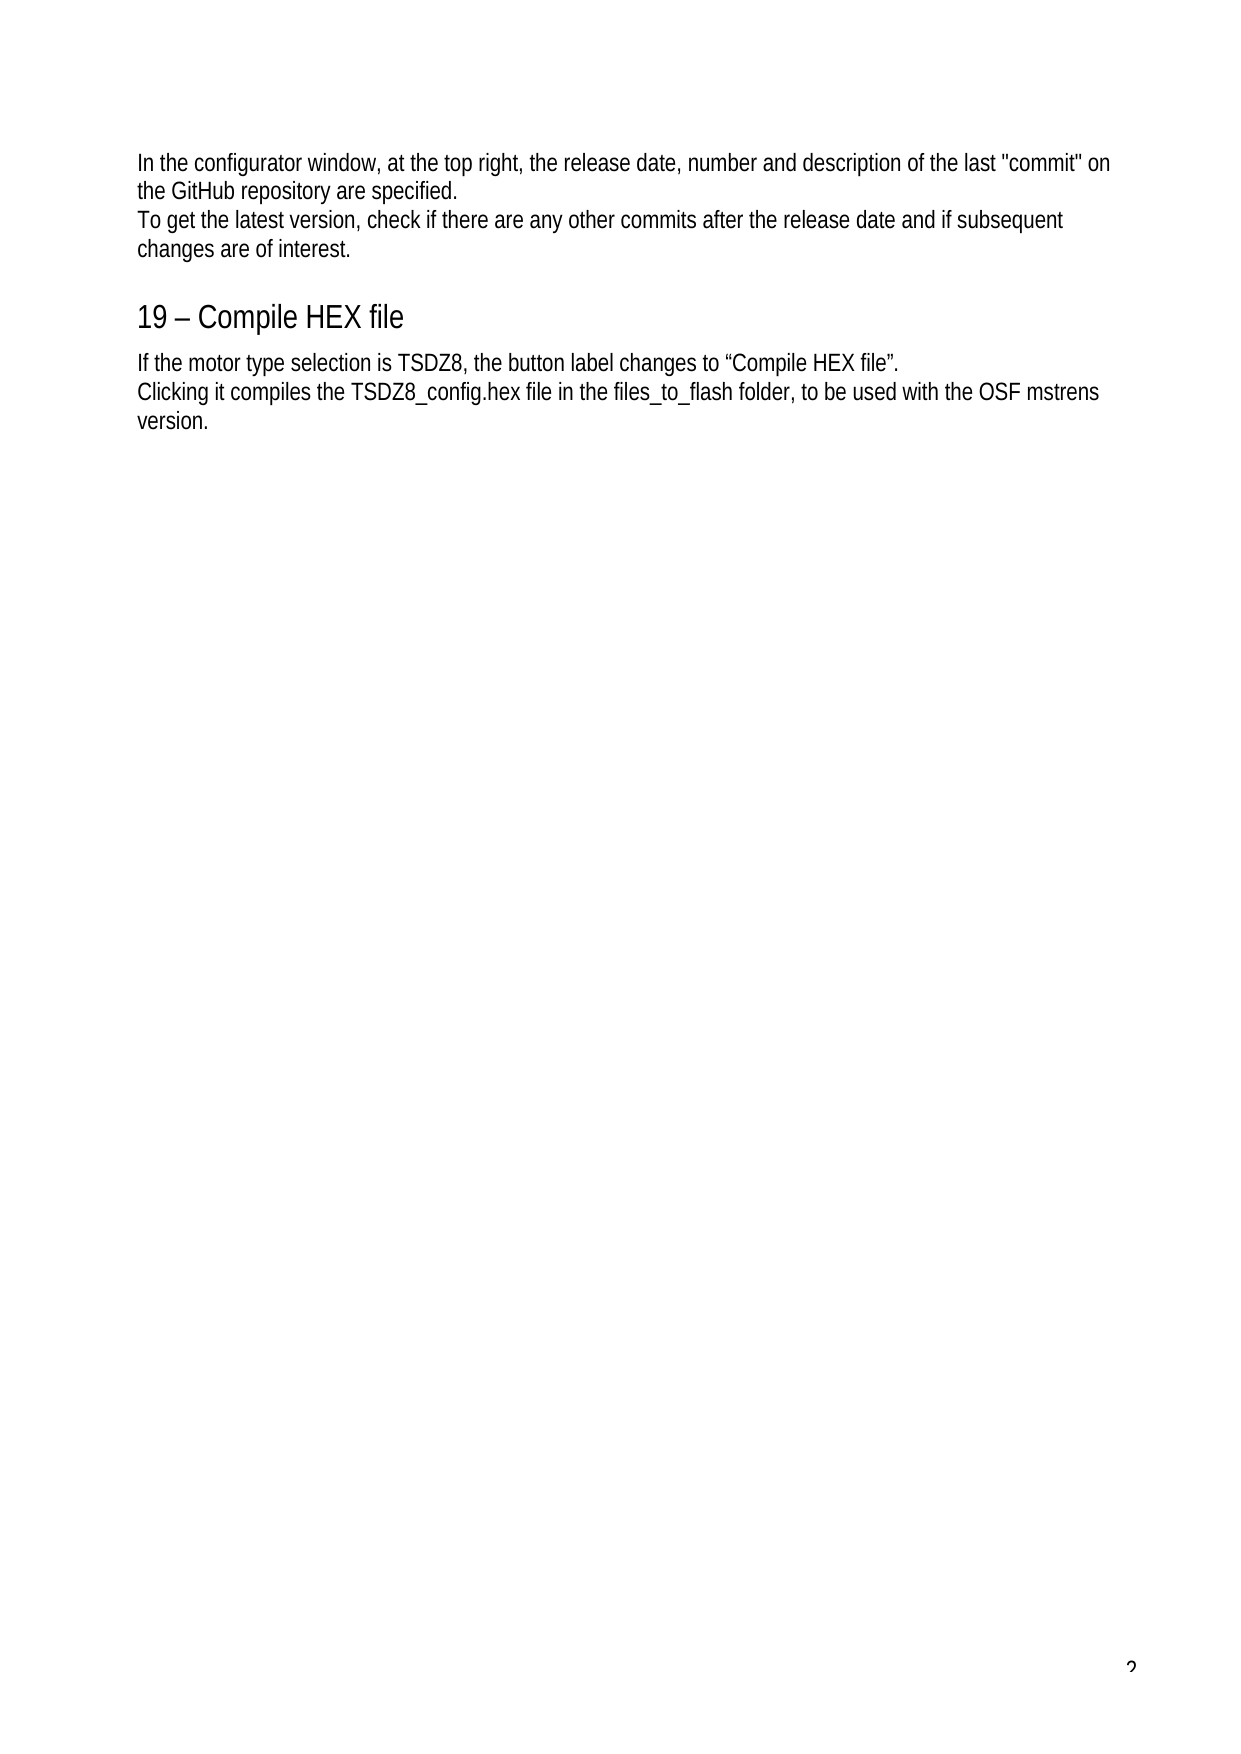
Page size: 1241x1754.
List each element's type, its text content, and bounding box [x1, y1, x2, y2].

text Clicking it compiles the TSDZ8_config.hex file in the files_to_flash folder, to be used with the OSF mstrens version. [137, 377, 1122, 434]
text If the motor type selection is TSDZ8, the button label changes to “Compile HEX file”. [137, 348, 1122, 377]
text To get the latest version, check if there are any other commits after the release date and if subsequent changes are of interest. [137, 205, 1122, 262]
text 19 – Compile HEX file [137, 298, 1122, 336]
text In the configurator window, at the top right, the release date, number and description of the last "commit" on the GitHub repository are specified. [137, 148, 1122, 205]
